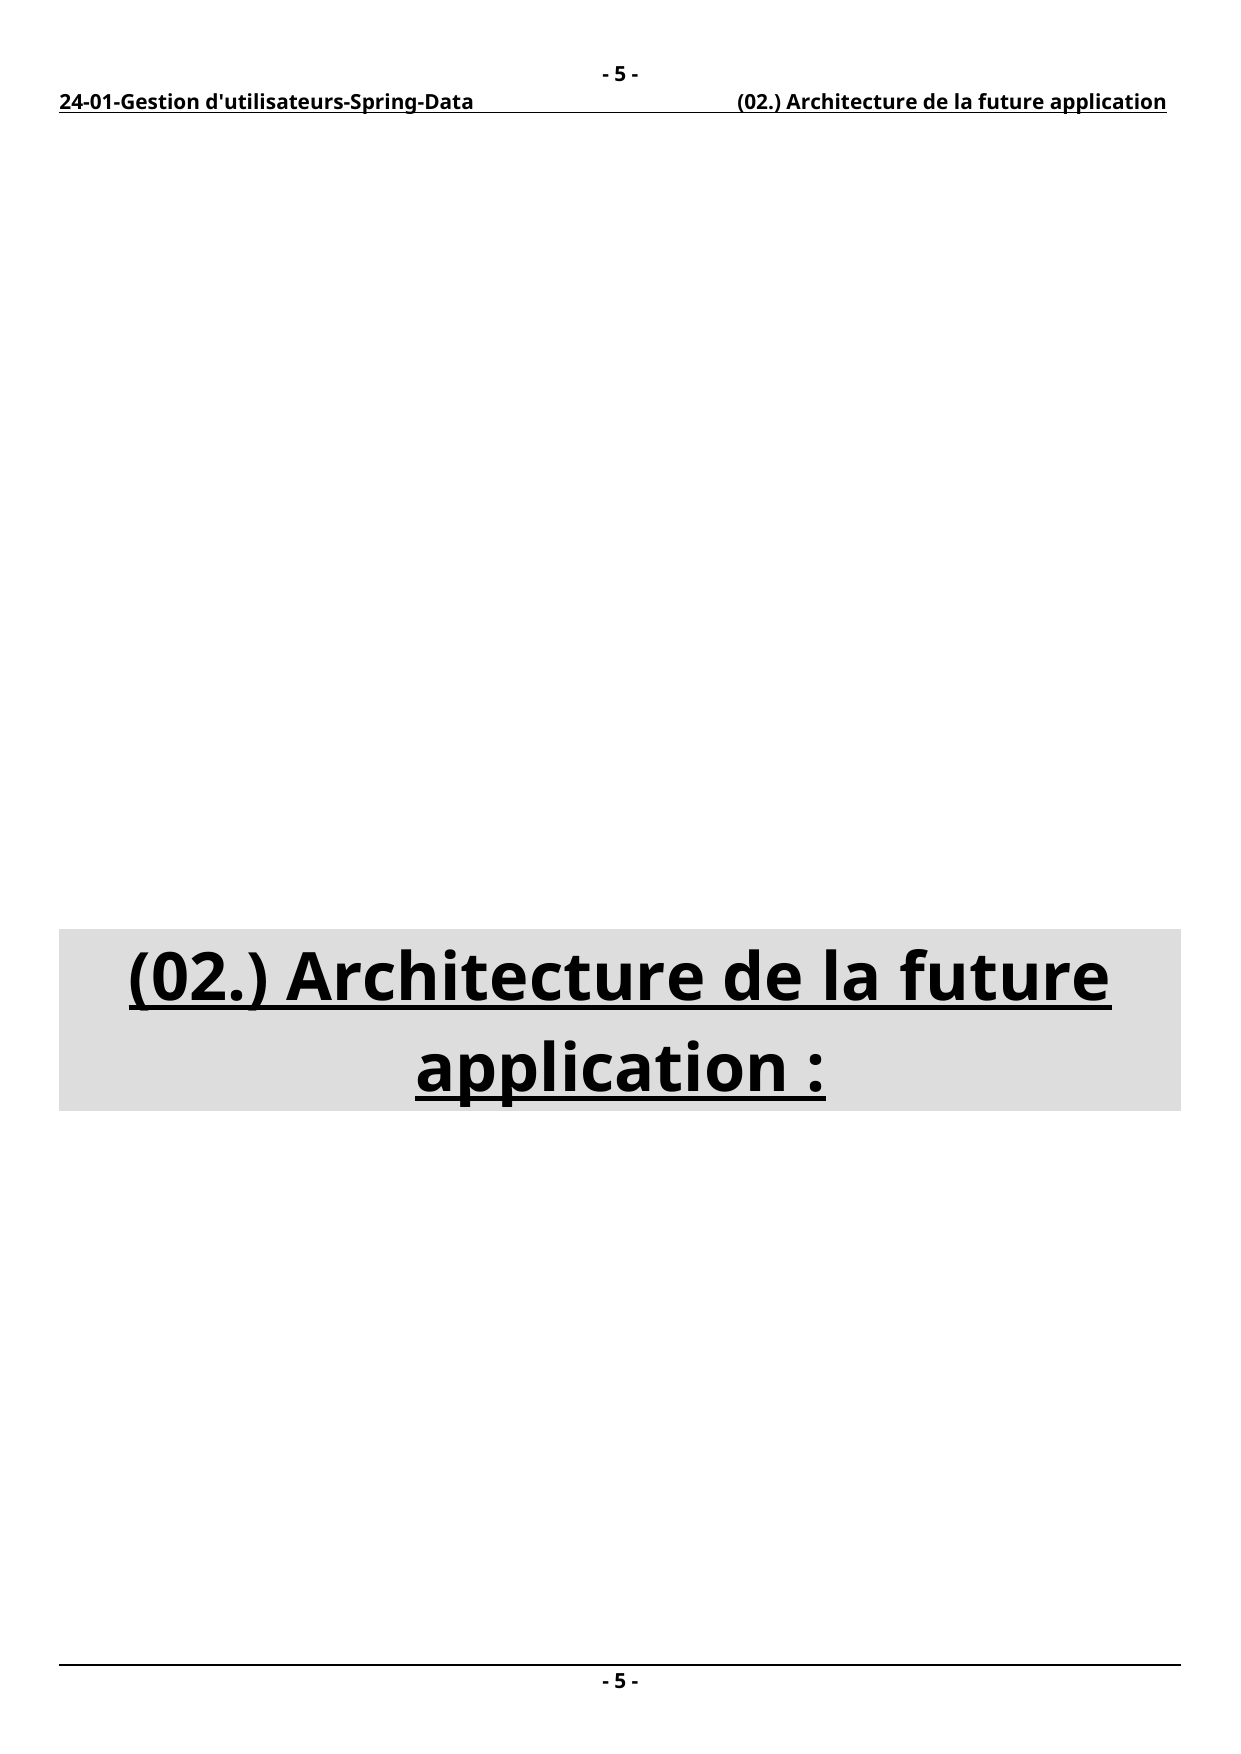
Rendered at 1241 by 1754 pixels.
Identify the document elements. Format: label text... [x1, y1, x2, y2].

list (02.) Architecture de la future application : [59, 929, 1181, 1111]
